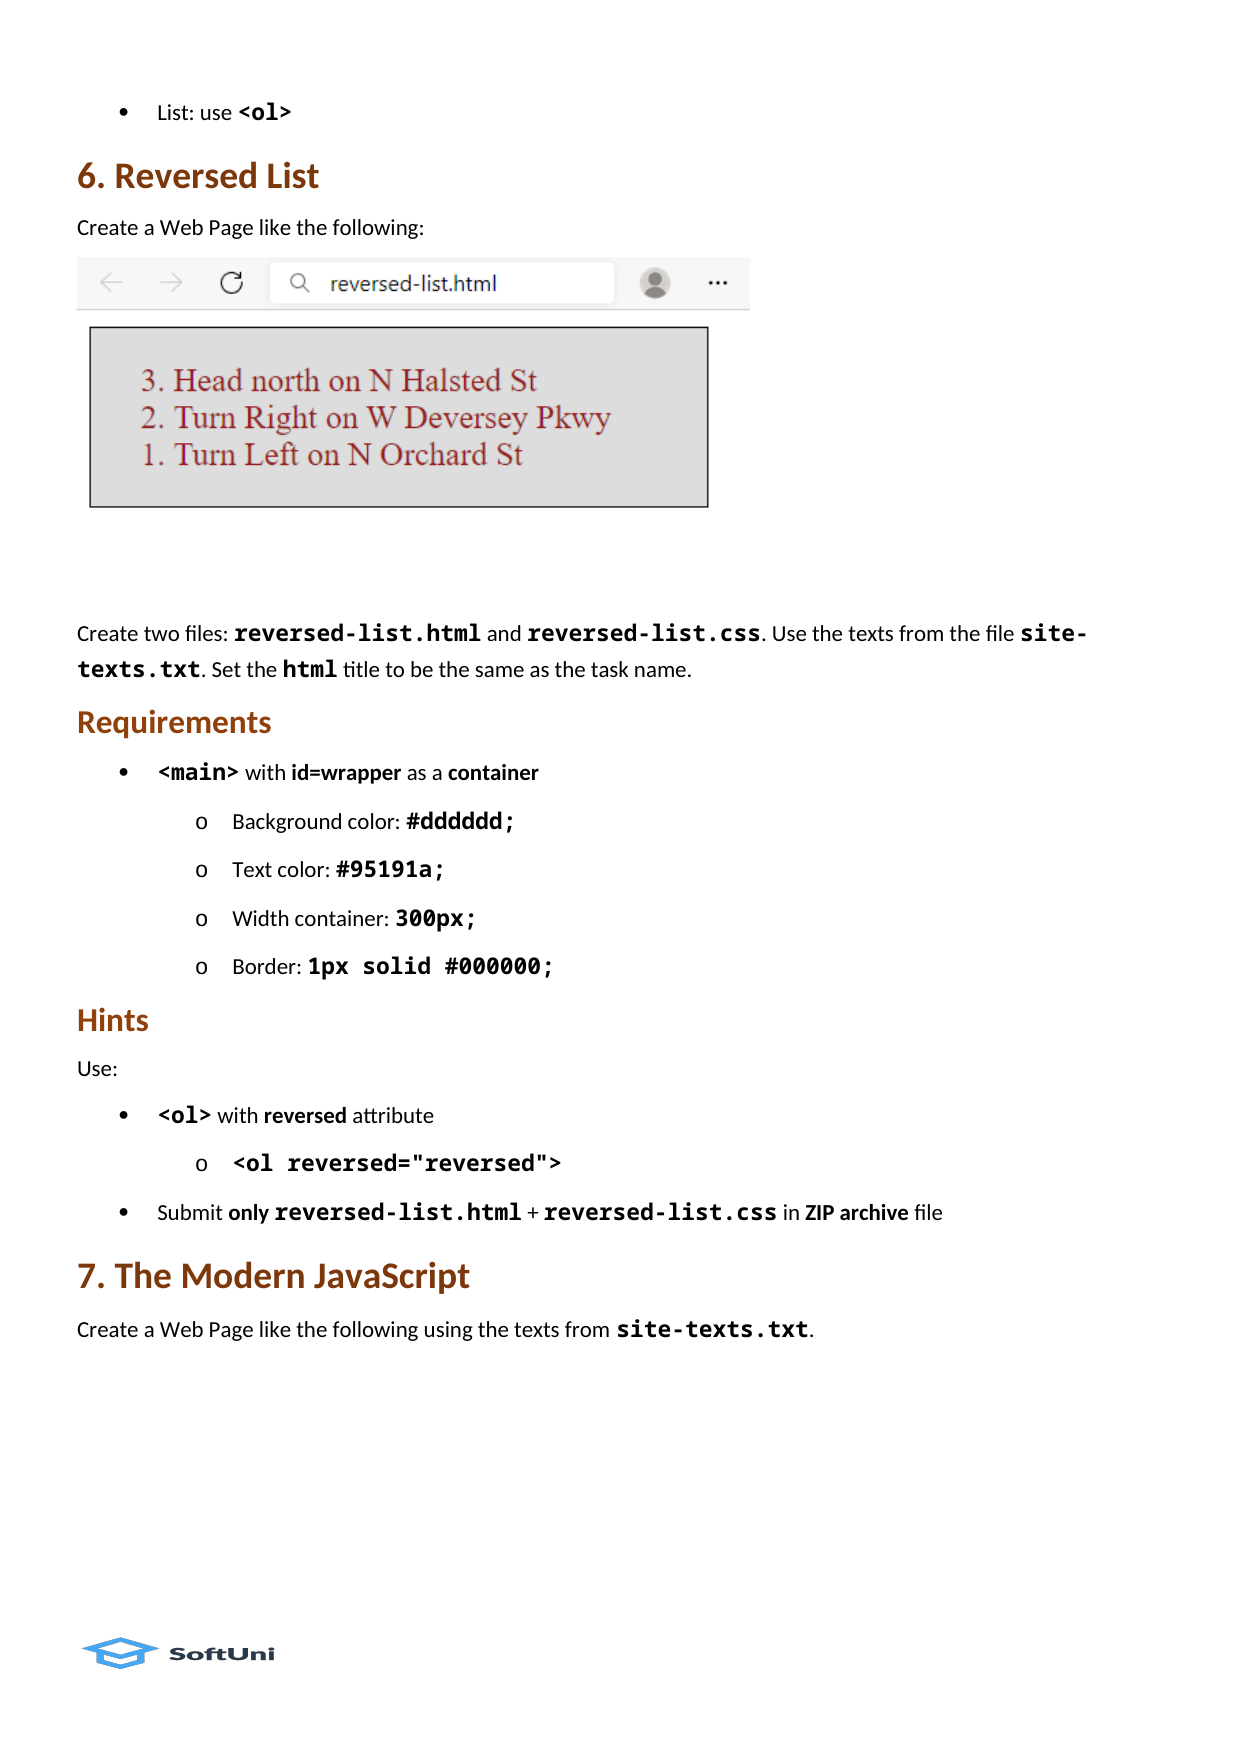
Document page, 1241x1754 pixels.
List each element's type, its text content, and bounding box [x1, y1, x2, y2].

subtitle Hints [77, 999, 1163, 1039]
list <ol reversed="reversed"> [194, 1147, 1163, 1178]
list Border: 1px solid #000000; [194, 950, 1163, 982]
list <main> with id=wrapper as a container [119, 756, 1163, 787]
text Create a Web Page like the following using the texts from site-texts.txt. [77, 1313, 1163, 1345]
list Background color: #dddddd; [194, 805, 1163, 836]
subtitle Reversed List [77, 152, 1163, 198]
subtitle The Modern JavaScript [77, 1252, 1163, 1298]
list Submit only reversed-list.html + reversed-list.css in ZIP archive file [119, 1196, 1163, 1227]
picture [76, 257, 751, 601]
text Create two files: reversed-list.html and reversed-list.css. Use the texts from the file site-texts.txt. Set the html title to be the same as the task name. [77, 617, 1163, 684]
subtitle Requirements [77, 701, 1163, 742]
text Use: [77, 1054, 1163, 1082]
list Text color: #95191a; [194, 853, 1163, 884]
list Width container: 300px; [194, 902, 1163, 933]
picture [75, 1635, 281, 1672]
list List: use <ol> [119, 95, 1163, 127]
list <ol> with reversed attribute [119, 1099, 1163, 1130]
text Create a Web Page like the following: [77, 213, 1163, 241]
